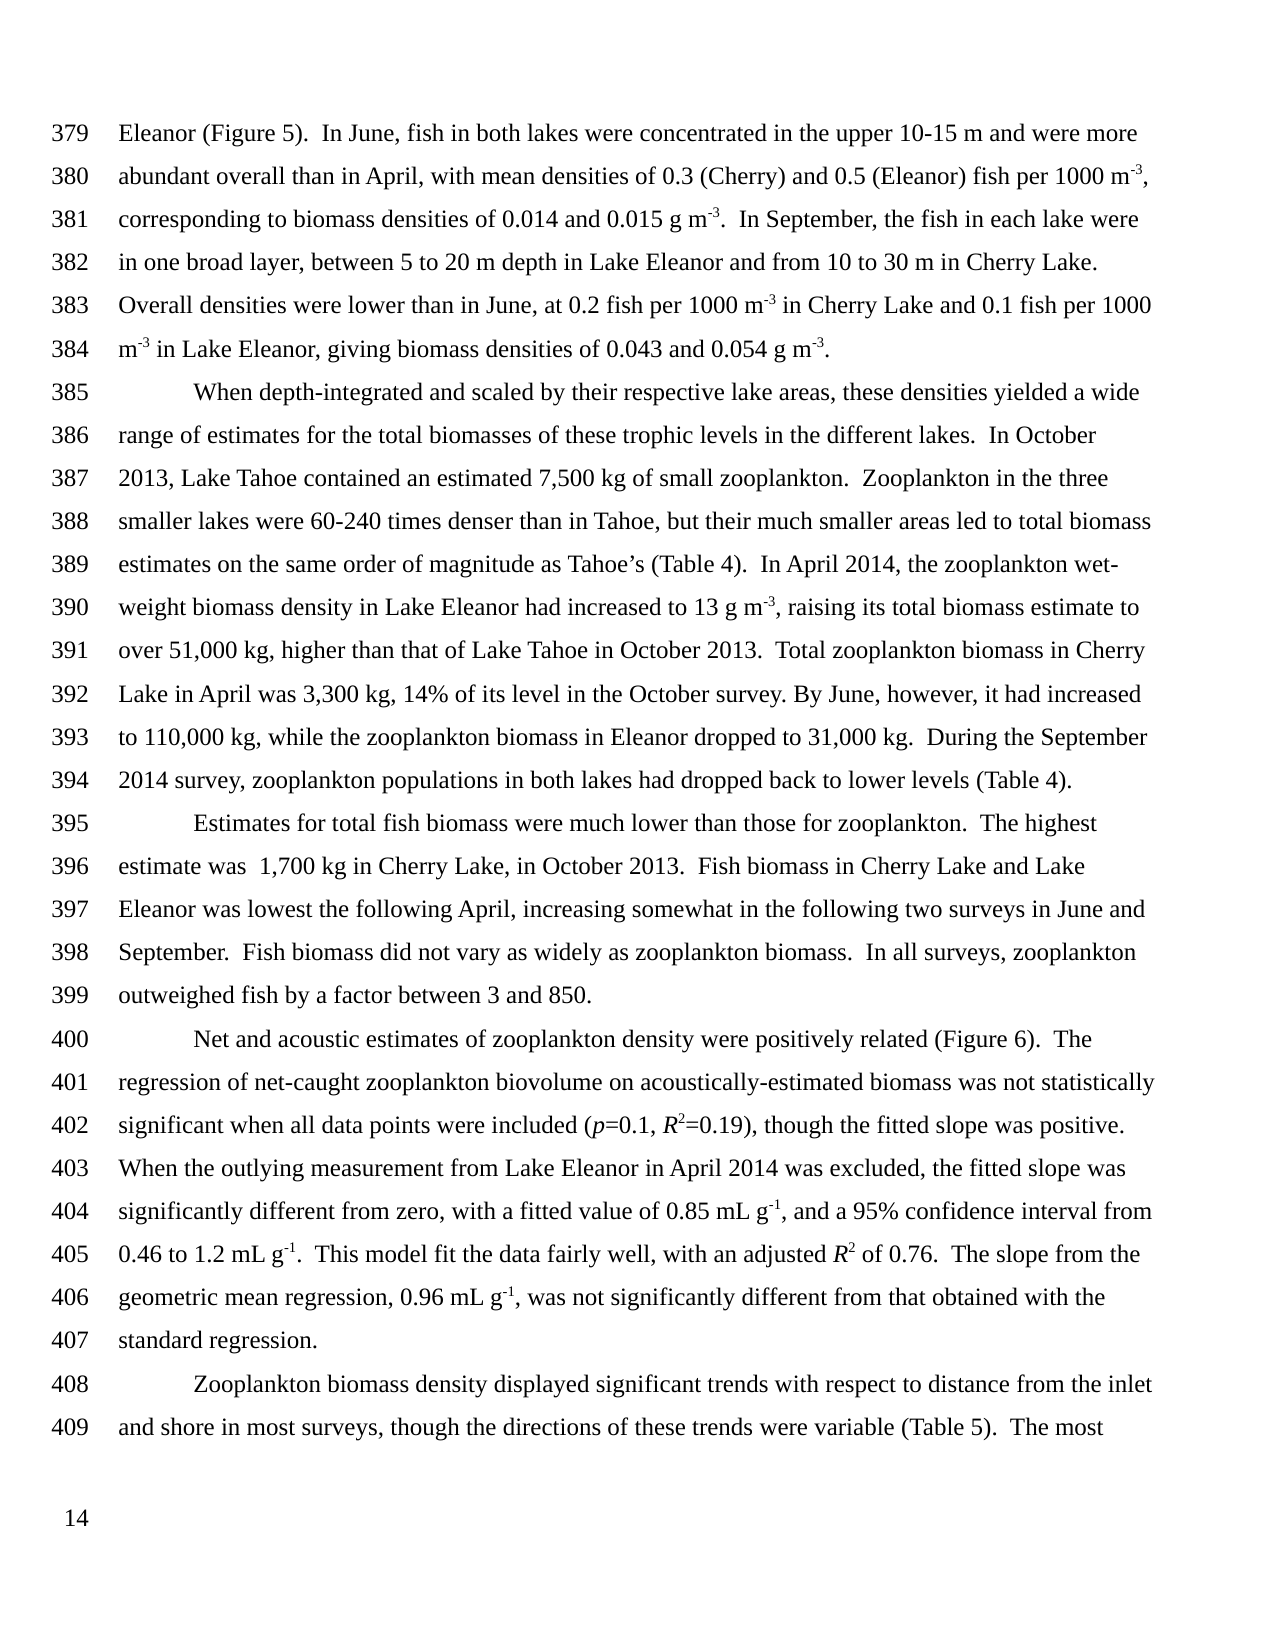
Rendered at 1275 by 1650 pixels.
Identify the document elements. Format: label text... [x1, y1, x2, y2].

text Estimates for total fish biomass were much lower than those for zooplankton. The highest estimate was 1,700 kg in Cherry Lake, in October 2013. Fish biomass in Cherry Lake and Lake Eleanor was lowest the following April, increasing somewhat in the following two surveys in June and September. Fish biomass did not vary as widely as zooplankton biomass. In all surveys, zooplankton outweighed fish by a factor between 3 and 850. [118, 808, 1157, 1009]
text Eleanor (Figure 5). In June, fish in both lakes were concentrated in the upper 10-15 m and were more abundant overall than in April, with mean densities of 0.3 (Cherry) and 0.5 (Eleanor) fish per 1000 m-3, corresponding to biomass densities of 0.014 and 0.015 g m-3. In September, the fish in each lake were in one broad layer, between 5 to 20 m depth in Lake Eleanor and from 10 to 30 m in Cherry Lake. Overall densities were lower than in June, at 0.2 fish per 1000 m-3 in Cherry Lake and 0.1 fish per 1000 m-3 in Lake Eleanor, giving biomass densities of 0.043 and 0.054 g m-3. [118, 118, 1157, 362]
text When depth-integrated and scaled by their respective lake areas, these densities yielded a wide range of estimates for the total biomasses of these trophic levels in the different lakes. In October 2013, Lake Tahoe contained an estimated 7,500 kg of small zooplankton. Zooplankton in the three smaller lakes were 60-240 times denser than in Tahoe, but their much smaller areas led to total biomass estimates on the same order of magnitude as Tahoe’s (Table 4). In April 2014, the zooplankton wet-weight biomass density in Lake Eleanor had increased to 13 g m-3, raising its total biomass estimate to over 51,000 kg, higher than that of Lake Tahoe in October 2013. Total zooplankton biomass in Cherry Lake in April was 3,300 kg, 14% of its level in the October survey. By June, however, it had increased to 110,000 kg, while the zooplankton biomass in Eleanor dropped to 31,000 kg. During the September 2014 survey, zooplankton populations in both lakes had dropped back to lower levels (Table 4). [118, 377, 1157, 794]
text Net and acoustic estimates of zooplankton density were positively related (Figure 6). The regression of net-caught zooplankton biovolume on acoustically-estimated biomass was not statistically significant when all data points were included (p=0.1, R2=0.19), though the fitted slope was positive. When the outlying measurement from Lake Eleanor in April 2014 was excluded, the fitted slope was significantly different from zero, with a fitted value of 0.85 mL g-1, and a 95% confidence interval from 0.46 to 1.2 mL g-1. This model fit the data fairly well, with an adjusted R2 of 0.76. The slope from the geometric mean regression, 0.96 mL g-1, was not significantly different from that obtained with the standard regression. [118, 1024, 1157, 1354]
text Zooplankton biomass density displayed significant trends with respect to distance from the inlet and shore in most surveys, though the directions of these trends were variable (Table 5). The most [118, 1369, 1157, 1441]
